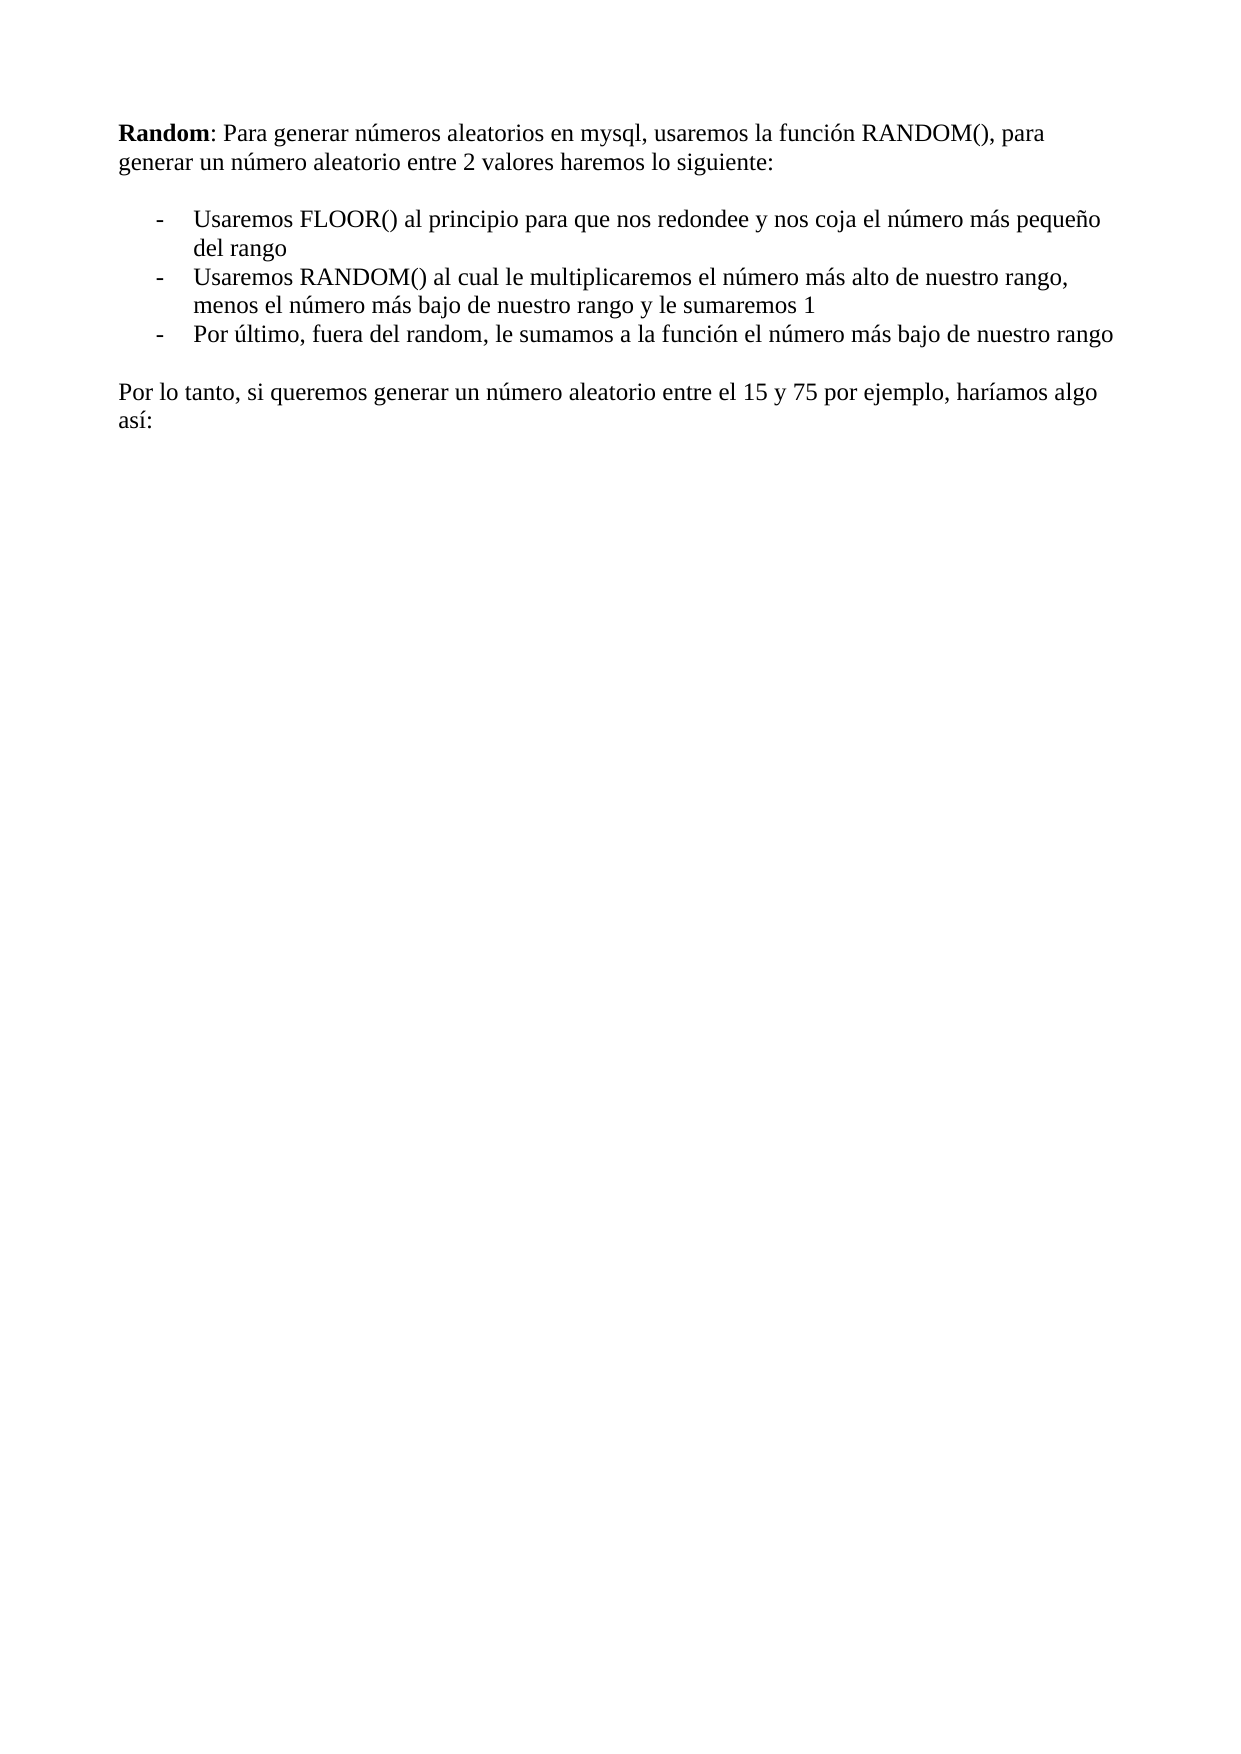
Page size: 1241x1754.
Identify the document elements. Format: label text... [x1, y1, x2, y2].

list Usaremos FLOOR() al principio para que nos redondee y nos coja el número más pequeño del rango [156, 204, 1122, 262]
list Usaremos RANDOM() al cual le multiplicaremos el número más alto de nuestro rango, menos el número más bajo de nuestro rango y le sumaremos 1 [156, 262, 1122, 319]
list Por último, fuera del random, le sumamos a la función el número más bajo de nuestro rango [156, 319, 1122, 348]
text Por lo tanto, si queremos generar un número aleatorio entre el 15 y 75 por ejemplo, haríamos algo así: [118, 377, 1122, 434]
text Random: Para generar números aleatorios en mysql, usaremos la función RANDOM(), para generar un número aleatorio entre 2 valores haremos lo siguiente: [118, 118, 1122, 176]
